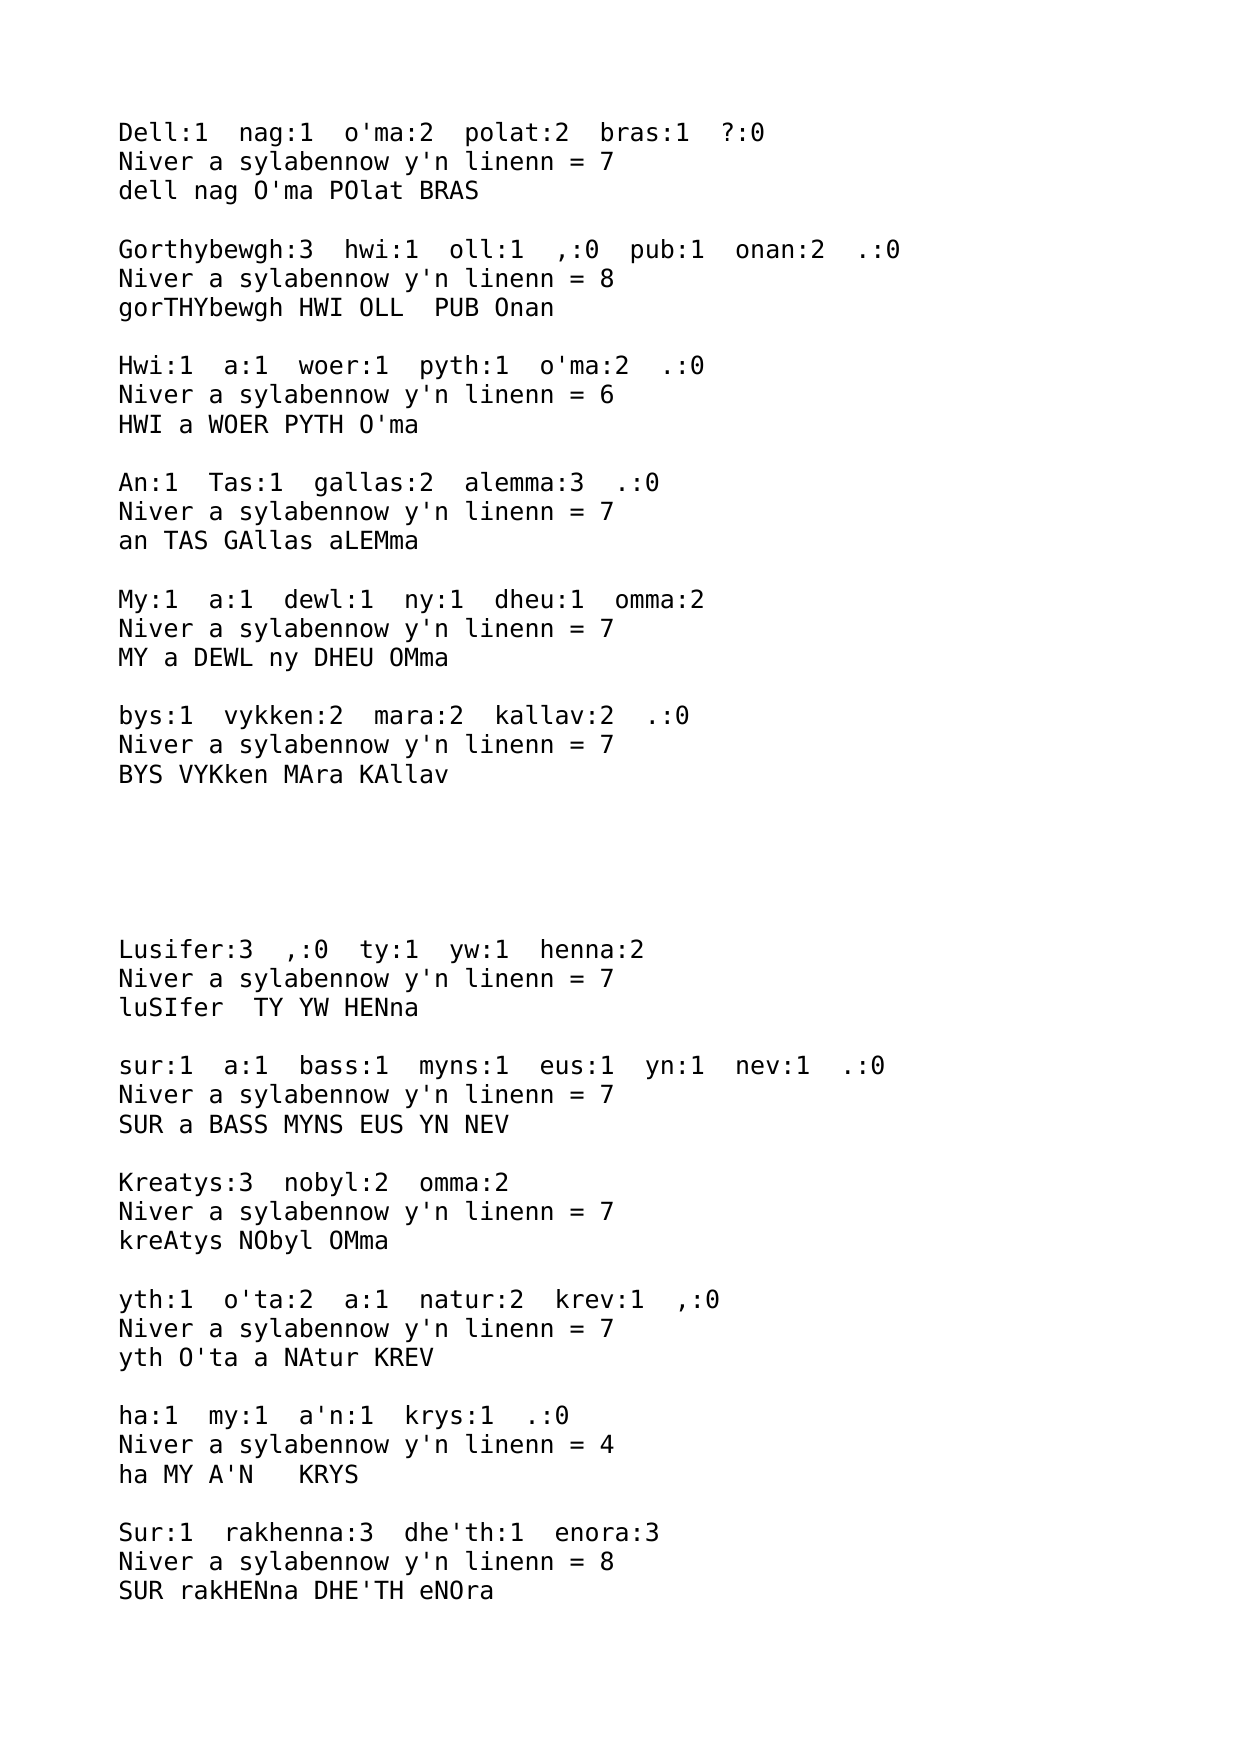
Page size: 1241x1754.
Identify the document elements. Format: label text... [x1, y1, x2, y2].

text SUR a BASS MYNS EUS YN NEV [118, 1110, 1122, 1139]
text MY a DEWL ny DHEU OMma [118, 643, 1122, 672]
text Niver a sylabennow y'n linenn = 7 [118, 1314, 1122, 1343]
text Niver a sylabennow y'n linenn = 7 [118, 731, 1122, 760]
text bys:1 vykken:2 mara:2 kallav:2 .:0 [118, 701, 1122, 731]
text Niver a sylabennow y'n linenn = 7 [118, 497, 1122, 526]
text Niver a sylabennow y'n linenn = 7 [118, 1081, 1122, 1110]
text Dell:1 nag:1 o'ma:2 polat:2 bras:1 ?:0 [118, 118, 1122, 147]
text ha MY A'N KRYS [118, 1460, 1122, 1489]
text Kreatys:3 nobyl:2 omma:2 [118, 1168, 1122, 1197]
text Niver a sylabennow y'n linenn = 6 [118, 381, 1122, 410]
text dell nag O'ma POlat BRAS [118, 176, 1122, 206]
text an TAS GAllas aLEMma [118, 526, 1122, 556]
text Niver a sylabennow y'n linenn = 8 [118, 1547, 1122, 1576]
text Niver a sylabennow y'n linenn = 4 [118, 1431, 1122, 1460]
text sur:1 a:1 bass:1 myns:1 eus:1 yn:1 nev:1 .:0 [118, 1051, 1122, 1081]
text yth:1 o'ta:2 a:1 natur:2 krev:1 ,:0 [118, 1285, 1122, 1314]
text kreAtys NObyl OMma [118, 1226, 1122, 1256]
text luSIfer TY YW HENna [118, 993, 1122, 1022]
text BYS VYKken MAra KAllav [118, 760, 1122, 789]
text Niver a sylabennow y'n linenn = 7 [118, 964, 1122, 993]
text Lusifer:3 ,:0 ty:1 yw:1 henna:2 [118, 935, 1122, 964]
text My:1 a:1 dewl:1 ny:1 dheu:1 omma:2 [118, 585, 1122, 614]
text Niver a sylabennow y'n linenn = 7 [118, 614, 1122, 643]
text SUR rakHENna DHE'TH eNOra [118, 1576, 1122, 1606]
text ha:1 my:1 a'n:1 krys:1 .:0 [118, 1401, 1122, 1431]
text gorTHYbewgh HWI OLL PUB Onan [118, 293, 1122, 322]
text Gorthybewgh:3 hwi:1 oll:1 ,:0 pub:1 onan:2 .:0 [118, 235, 1122, 264]
text Niver a sylabennow y'n linenn = 7 [118, 147, 1122, 176]
text Niver a sylabennow y'n linenn = 7 [118, 1197, 1122, 1226]
text HWI a WOER PYTH O'ma [118, 410, 1122, 439]
text Sur:1 rakhenna:3 dhe'th:1 enora:3 [118, 1518, 1122, 1547]
text Hwi:1 a:1 woer:1 pyth:1 o'ma:2 .:0 [118, 351, 1122, 381]
text yth O'ta a NAtur KREV [118, 1343, 1122, 1372]
text Niver a sylabennow y'n linenn = 8 [118, 264, 1122, 293]
text An:1 Tas:1 gallas:2 alemma:3 .:0 [118, 468, 1122, 497]
